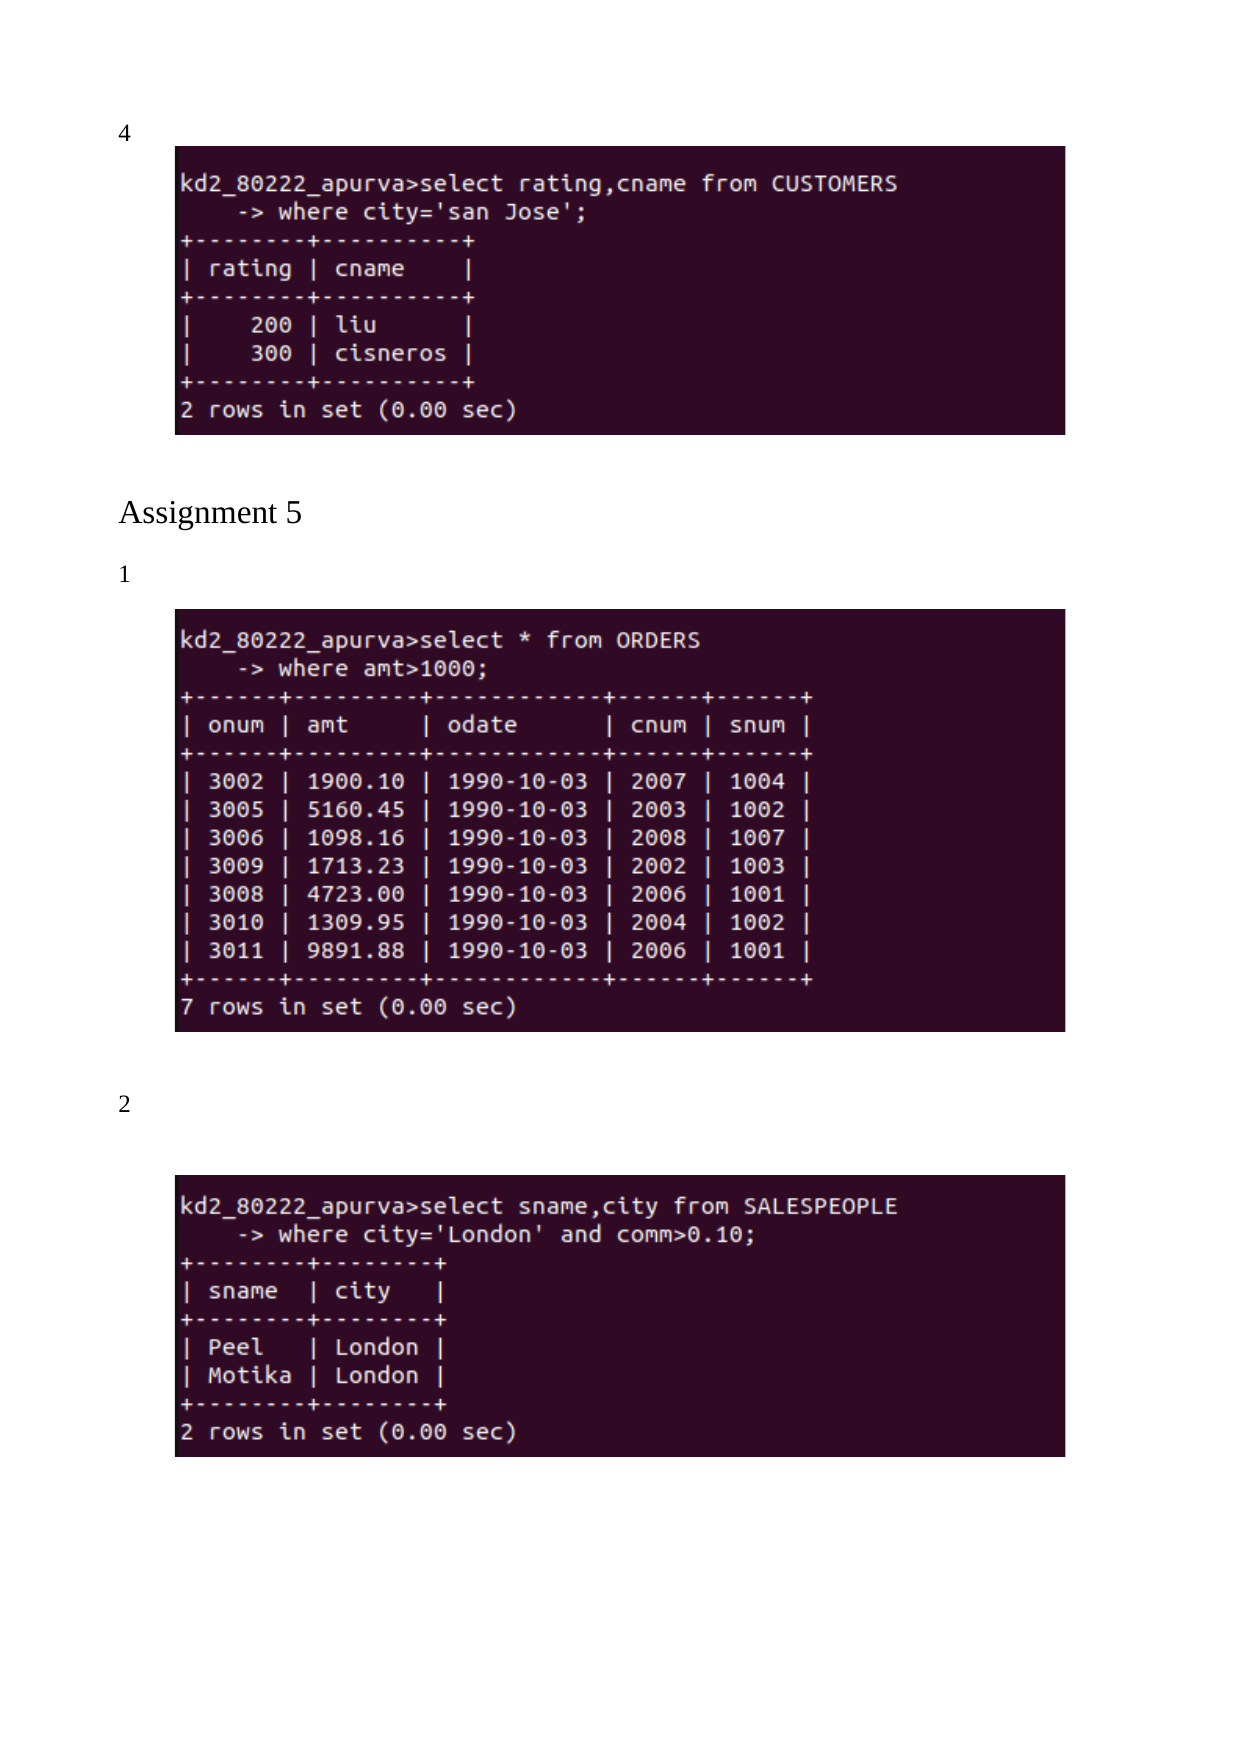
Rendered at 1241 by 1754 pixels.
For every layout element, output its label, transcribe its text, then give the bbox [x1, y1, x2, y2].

picture [174, 146, 1066, 435]
picture [174, 609, 1066, 1032]
text 1 [118, 559, 1122, 588]
text 2 [118, 1089, 1122, 1118]
picture [174, 1175, 1066, 1457]
text 4 [118, 118, 1122, 147]
text Assignment 5 [118, 492, 1122, 530]
